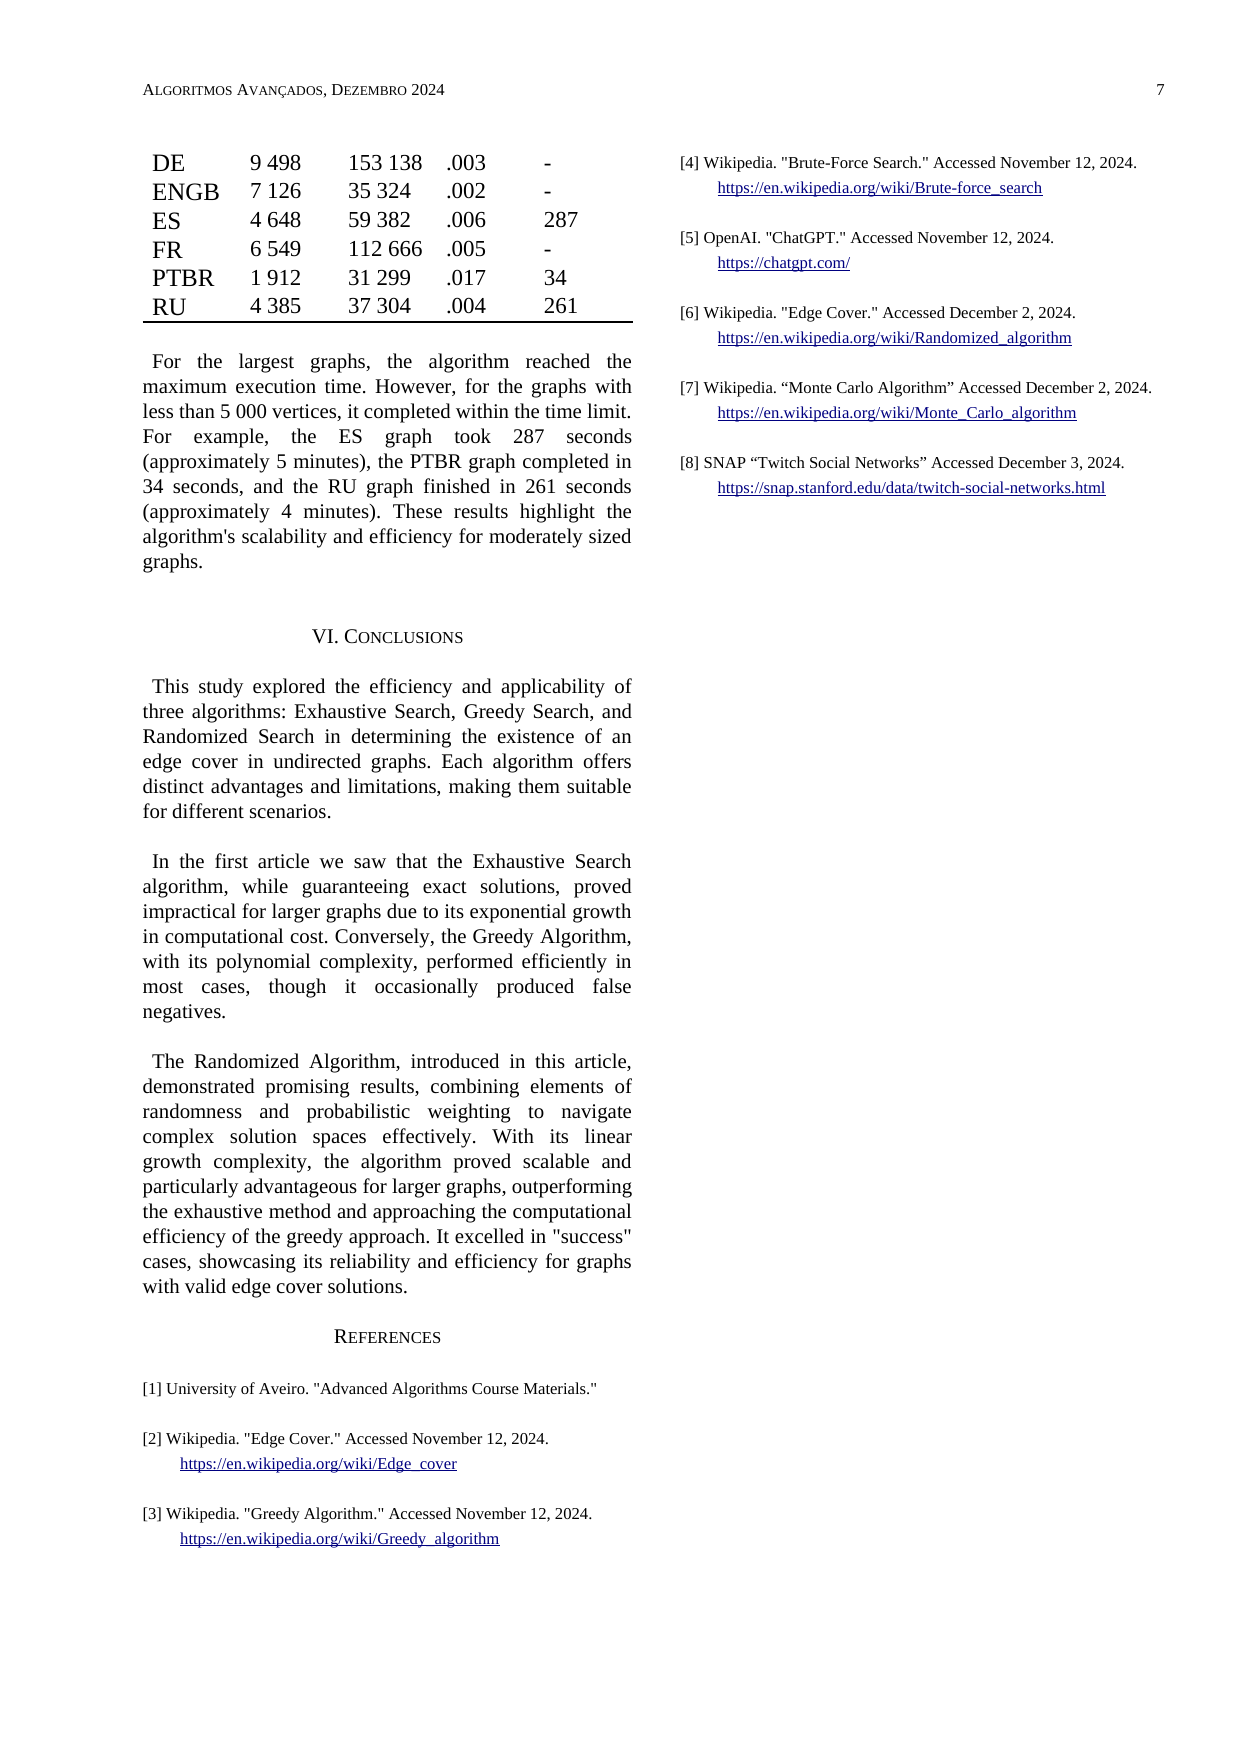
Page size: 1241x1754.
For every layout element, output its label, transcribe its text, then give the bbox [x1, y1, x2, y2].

table_cell .006 [436, 206, 534, 235]
table_cell - [534, 177, 632, 206]
table_cell .017 [436, 264, 534, 292]
table_cell 112 666 [339, 235, 436, 263]
table_cell 31 299 [339, 264, 436, 292]
text In the first article we saw that the Exhaustive Search algorithm, while guaranteeing exact solutions, proved impractical for larger graphs due to its exponential growth in computational cost. Conversely, the Greedy Algorithm, with its polynomial complexity, performed efficiently in most cases, though it occasionally produced false negatives. [142, 848, 632, 1023]
table_cell 34 [534, 264, 632, 292]
table_cell .004 [436, 292, 534, 321]
table_cell PTBR [143, 264, 240, 292]
table_cell 1 912 [240, 264, 338, 292]
text [6] Wikipedia. "Edge Cover." Accessed December 2, 2024. https://en.wikipedia.org/wiki/Randomized_algorithm [680, 297, 1170, 347]
table_cell DE [143, 147, 240, 177]
text [1] University of Aveiro. "Advanced Algorithms Course Materials." [142, 1373, 632, 1398]
text The Randomized Algorithm, introduced in this article, demonstrated promising results, combining elements of randomness and probabilistic weighting to navigate complex solution spaces effectively. With its linear growth complexity, the algorithm proved scalable and particularly advantageous for larger graphs, outperforming the exhaustive method and approaching the computational efficiency of the greedy approach. It excelled in "success" cases, showcasing its reliability and efficiency for graphs with valid edge cover solutions. [142, 1048, 632, 1298]
table_cell 261 [534, 292, 632, 321]
text [7] Wikipedia. “Monte Carlo Algorithm” Accessed December 2, 2024. https://en.wikipedia.org/wiki/Monte_Carlo_algorithm [680, 372, 1170, 422]
table_cell 153 138 [339, 147, 436, 177]
text [8] SNAP “Twitch Social Networks” Accessed December 3, 2024. https://snap.stanford.edu/data/twitch-social-networks.html [680, 447, 1170, 497]
table_cell ENGB [143, 177, 240, 206]
table_cell 4 648 [240, 206, 338, 235]
subtitle References [142, 1323, 632, 1348]
table_cell ES [143, 206, 240, 235]
table_cell RU [143, 292, 240, 321]
table_cell FR [143, 235, 240, 263]
table_cell .005 [436, 235, 534, 263]
table_cell 37 304 [339, 292, 436, 321]
table_cell 287 [534, 206, 632, 235]
text [5] OpenAI. "ChatGPT." Accessed November 12, 2024. https://chatgpt.com/ [680, 222, 1170, 272]
text For the largest graphs, the algorithm reached the maximum execution time. However, for the graphs with less than 5 000 vertices, it completed within the time limit. For example, the ES graph took 287 seconds (approximately 5 minutes), the PTBR graph completed in 34 seconds, and the RU graph finished in 261 seconds (approximately 4 minutes). These results highlight the algorithm's scalability and efficiency for moderately sized graphs. [142, 348, 632, 573]
table_cell 35 324 [339, 177, 436, 206]
table_cell .003 [436, 147, 534, 177]
text [3] Wikipedia. "Greedy Algorithm." Accessed November 12, 2024. https://en.wikipedia.org/wiki/Greedy_algorithm [142, 1498, 632, 1548]
table_cell - [534, 235, 632, 263]
table_cell 6 549 [240, 235, 338, 263]
table_cell 59 382 [339, 206, 436, 235]
table_cell .002 [436, 177, 534, 206]
table_cell 4 385 [240, 292, 338, 321]
text This study explored the efficiency and applicability of three algorithms: Exhaustive Search, Greedy Search, and Randomized Search in determining the existence of an edge cover in undirected graphs. Each algorithm offers distinct advantages and limitations, making them suitable for different scenarios. [142, 673, 632, 823]
text [2] Wikipedia. "Edge Cover." Accessed November 12, 2024. https://en.wikipedia.org/wiki/Edge_cover [142, 1423, 632, 1473]
table_cell - [534, 147, 632, 177]
table_cell 7 126 [240, 177, 338, 206]
subtitle VI. Conclusions [142, 623, 632, 648]
table_cell 9 498 [240, 147, 338, 177]
text [4] Wikipedia. "Brute-Force Search." Accessed November 12, 2024. https://en.wikipedia.org/wiki/Brute-force_search [680, 147, 1170, 197]
